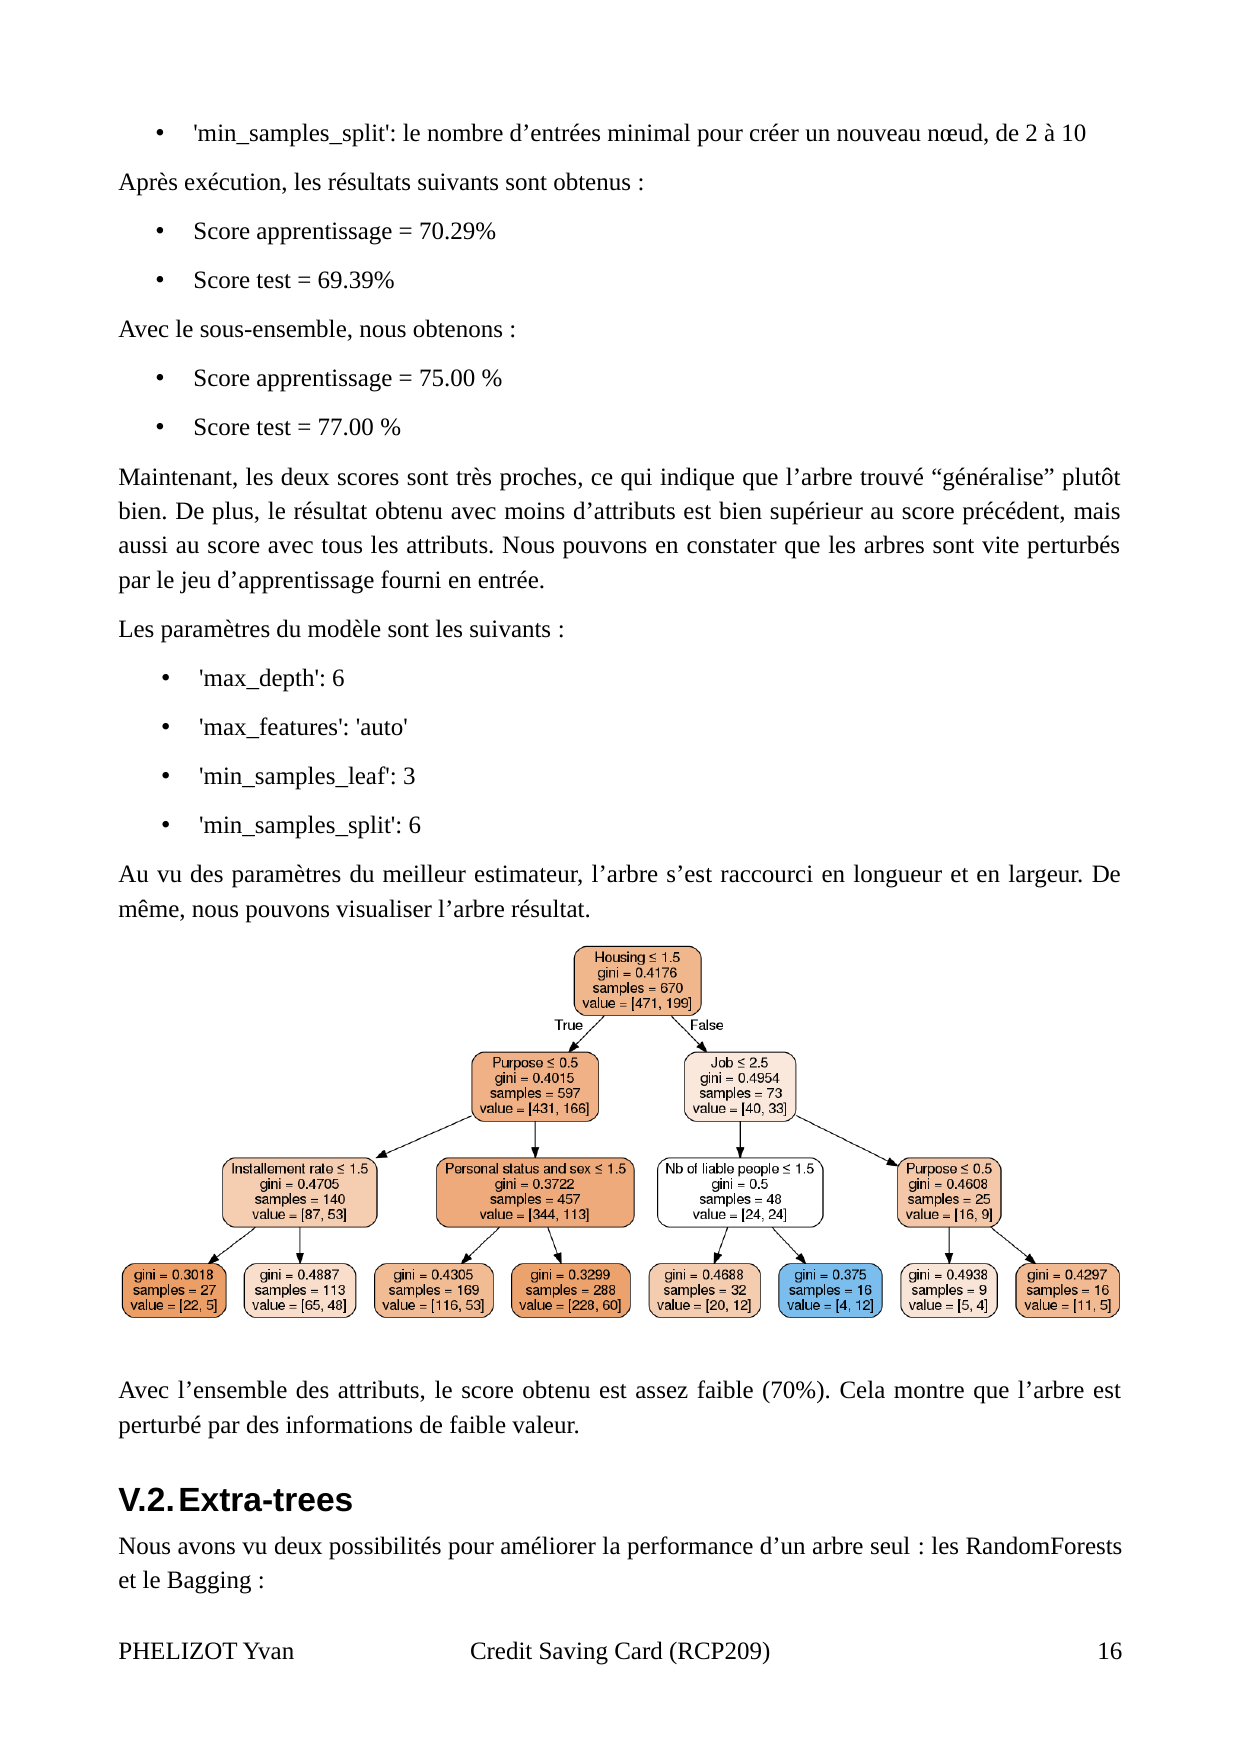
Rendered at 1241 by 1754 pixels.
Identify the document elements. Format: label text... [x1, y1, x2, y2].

list Score apprentissage = 75.00 % [156, 363, 1122, 392]
text Les paramètres du modèle sont les suivants : [118, 614, 1122, 643]
list 'min_samples_split': 6 [161, 810, 1122, 839]
list Score apprentissage = 70.29% [156, 216, 1122, 245]
text Après exécution, les résultats suivants sont obtenus : [118, 167, 1122, 196]
subtitle Extra-trees [118, 1480, 1122, 1518]
picture [118, 942, 1123, 1321]
text Avec le sous-ensemble, nous obtenons : [118, 314, 1122, 343]
list 'max_depth': 6 [161, 663, 1122, 692]
text Maintenant, les deux scores sont très proches, ce qui indique que l’arbre trouvé “généralise” plutôt bien. De plus, le résultat obtenu avec moins d’attributs est bien supérieur au score précédent, mais aussi au score avec tous les attributs. Nous pouvons en constater que les arbres sont vite perturbés par le jeu d’apprentissage fourni en entrée. [118, 462, 1122, 594]
text Nous avons vu deux possibilités pour améliorer la performance d’un arbre seul : les RandomForests et le Bagging : [118, 1531, 1122, 1594]
list 'max_features': 'auto' [161, 712, 1122, 741]
text Au vu des paramètres du meilleur estimateur, l’arbre s’est raccourci en longueur et en largeur. De même, nous pouvons visualiser l’arbre résultat. [118, 859, 1122, 923]
text Avec l’ensemble des attributs, le score obtenu est assez faible (70%). Cela montre que l’arbre est perturbé par des informations de faible valeur. [118, 1375, 1122, 1439]
list 'min_samples_leaf': 3 [161, 761, 1122, 790]
list Score test = 77.00 % [156, 412, 1122, 441]
list Score test = 69.39% [156, 265, 1122, 294]
list 'min_samples_split': le nombre d’entrées minimal pour créer un nouveau nœud, de 2 à 10 [156, 118, 1122, 147]
